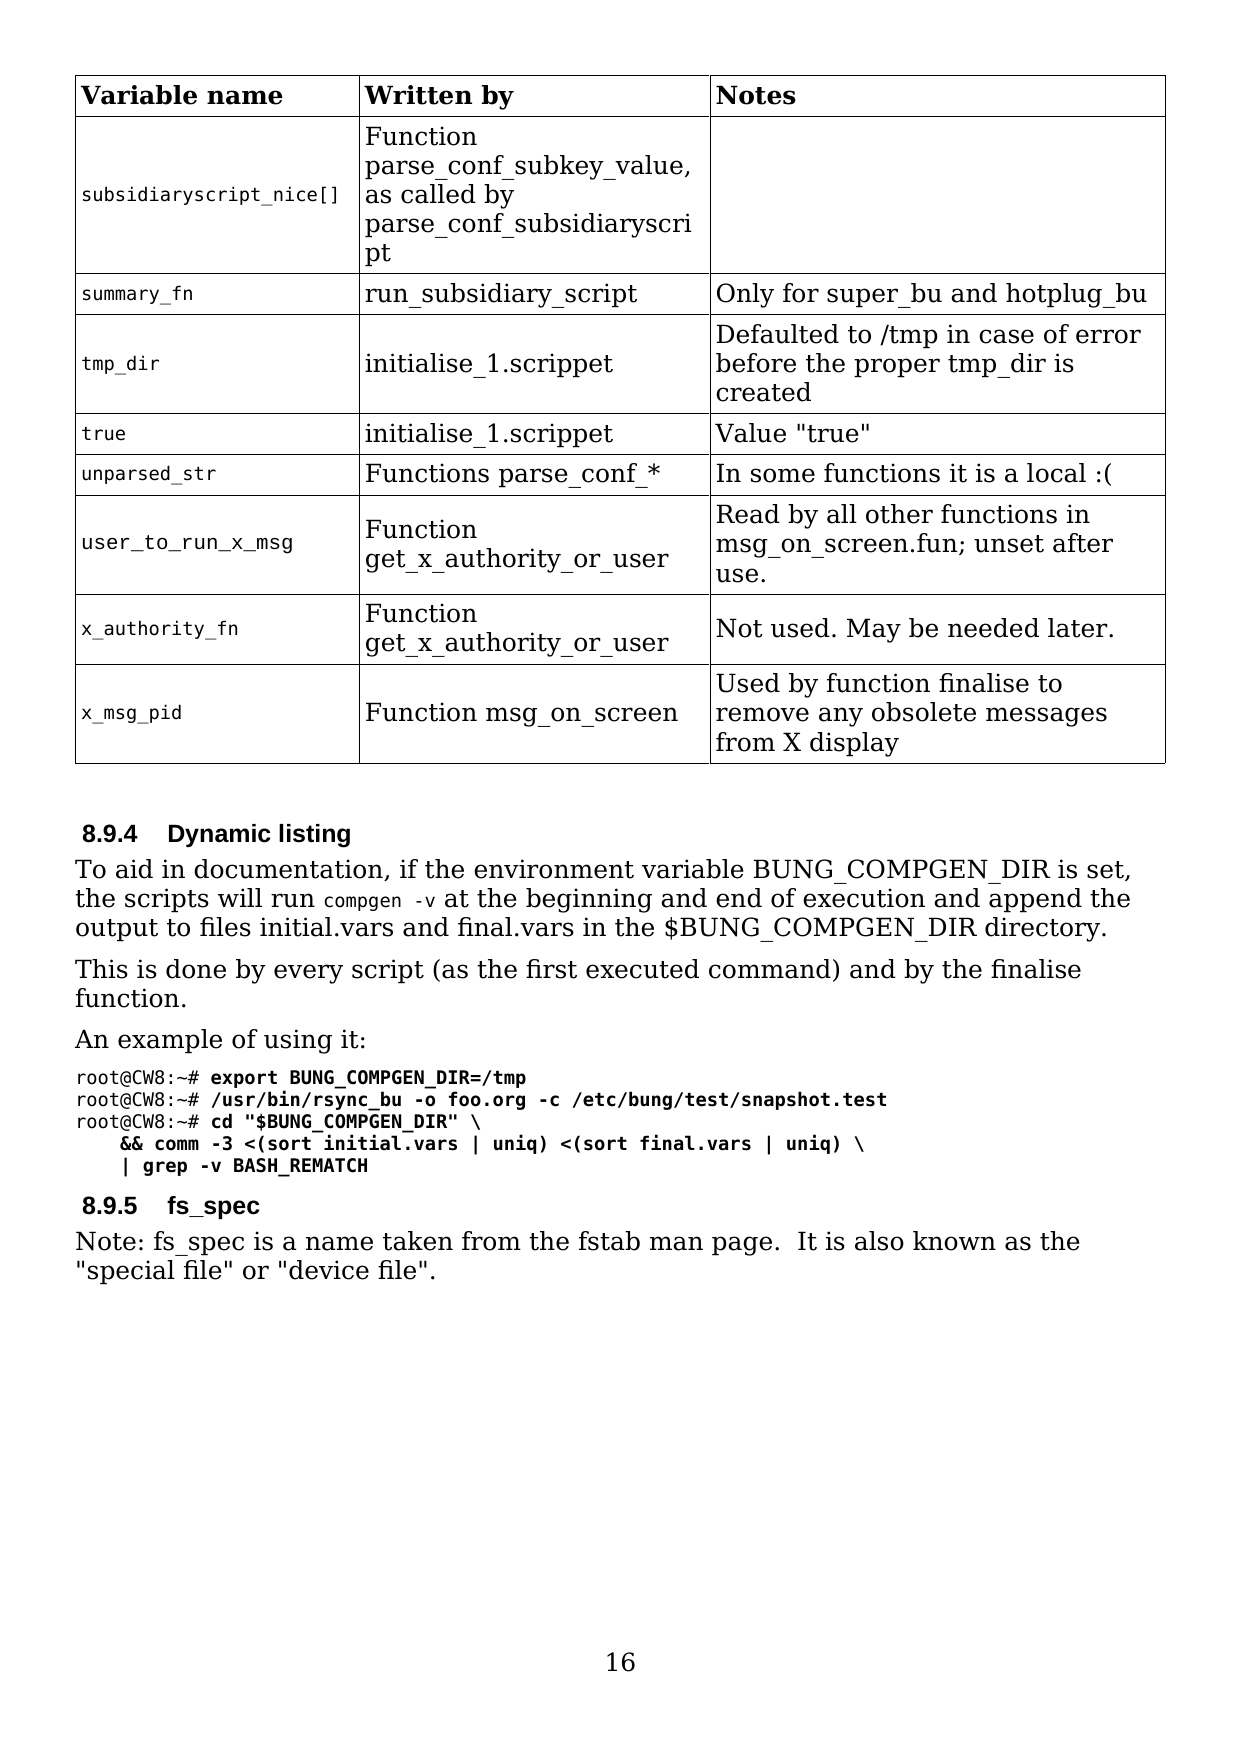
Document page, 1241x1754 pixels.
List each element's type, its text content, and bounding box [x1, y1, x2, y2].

table_cell x_authority_fn [76, 595, 359, 664]
table_header Variable name [76, 76, 359, 116]
table_cell Not used. May be needed later. [711, 595, 1165, 664]
text && comm -3 <(sort initial.vars | uniq) <(sort final.vars | uniq) \ [75, 1133, 1166, 1155]
table_cell initialise_1.scrippet [360, 315, 709, 413]
table_cell Used by function finalise to remove any obsolete messages from X display [711, 665, 1165, 763]
table_header Written by [360, 76, 709, 116]
table_cell In some functions it is a local :( [711, 455, 1165, 495]
text To aid in documentation, if the environment variable BUNG_COMPGEN_DIR is set, the scripts will run compgen -v at the beginning and end of execution and append the output to files initial.vars and final.vars in the $BUNG_COMPGEN_DIR directory. [75, 855, 1166, 942]
table_cell x_msg_pid [76, 665, 359, 763]
text root@CW8:~# /usr/bin/rsync_bu -o foo.org -c /etc/bung/test/snapshot.test [75, 1089, 1166, 1111]
text Note: fs_spec is a name taken from the fstab man page. It is also known as the "special file" or "device file". [75, 1227, 1166, 1285]
table_cell Function parse_conf_subkey_value, as called by parse_conf_subsidiaryscript [360, 117, 709, 273]
table_cell user_to_run_x_msg [76, 496, 359, 594]
subtitle fs_spec [75, 1192, 1166, 1219]
table_cell summary_fn [76, 274, 359, 314]
text | grep -v BASH_REMATCH [75, 1155, 1166, 1177]
text This is done by every script (as the first executed command) and by the finalise function. [75, 955, 1166, 1013]
table_cell Defaulted to /tmp in case of error before the proper tmp_dir is created [711, 315, 1165, 413]
table_cell subsidiaryscript_nice[] [76, 117, 359, 273]
table_cell initialise_1.scrippet [360, 414, 709, 454]
table_cell Function get_x_authority_or_user [360, 496, 709, 594]
table_cell Function get_x_authority_or_user [360, 595, 709, 664]
table_cell run_subsidiary_script [360, 274, 709, 314]
table_header Notes [711, 76, 1165, 116]
table_cell tmp_dir [76, 315, 359, 413]
text An example of using it: [75, 1026, 1166, 1055]
table_cell Only for super_bu and hotplug_bu [711, 274, 1165, 314]
table_cell Function msg_on_screen [360, 665, 709, 763]
table_cell Read by all other functions in msg_on_screen.fun; unset after use. [711, 496, 1165, 594]
table_cell true [76, 414, 359, 454]
table_cell unparsed_str [76, 455, 359, 495]
subtitle Dynamic listing [75, 819, 1166, 847]
table_cell Functions parse_conf_* [360, 455, 709, 495]
text root@CW8:~# export BUNG_COMPGEN_DIR=/tmp [75, 1067, 1166, 1089]
table_cell [711, 117, 1165, 273]
text root@CW8:~# cd "$BUNG_COMPGEN_DIR" \ [75, 1111, 1166, 1133]
table_cell Value "true" [711, 414, 1165, 454]
